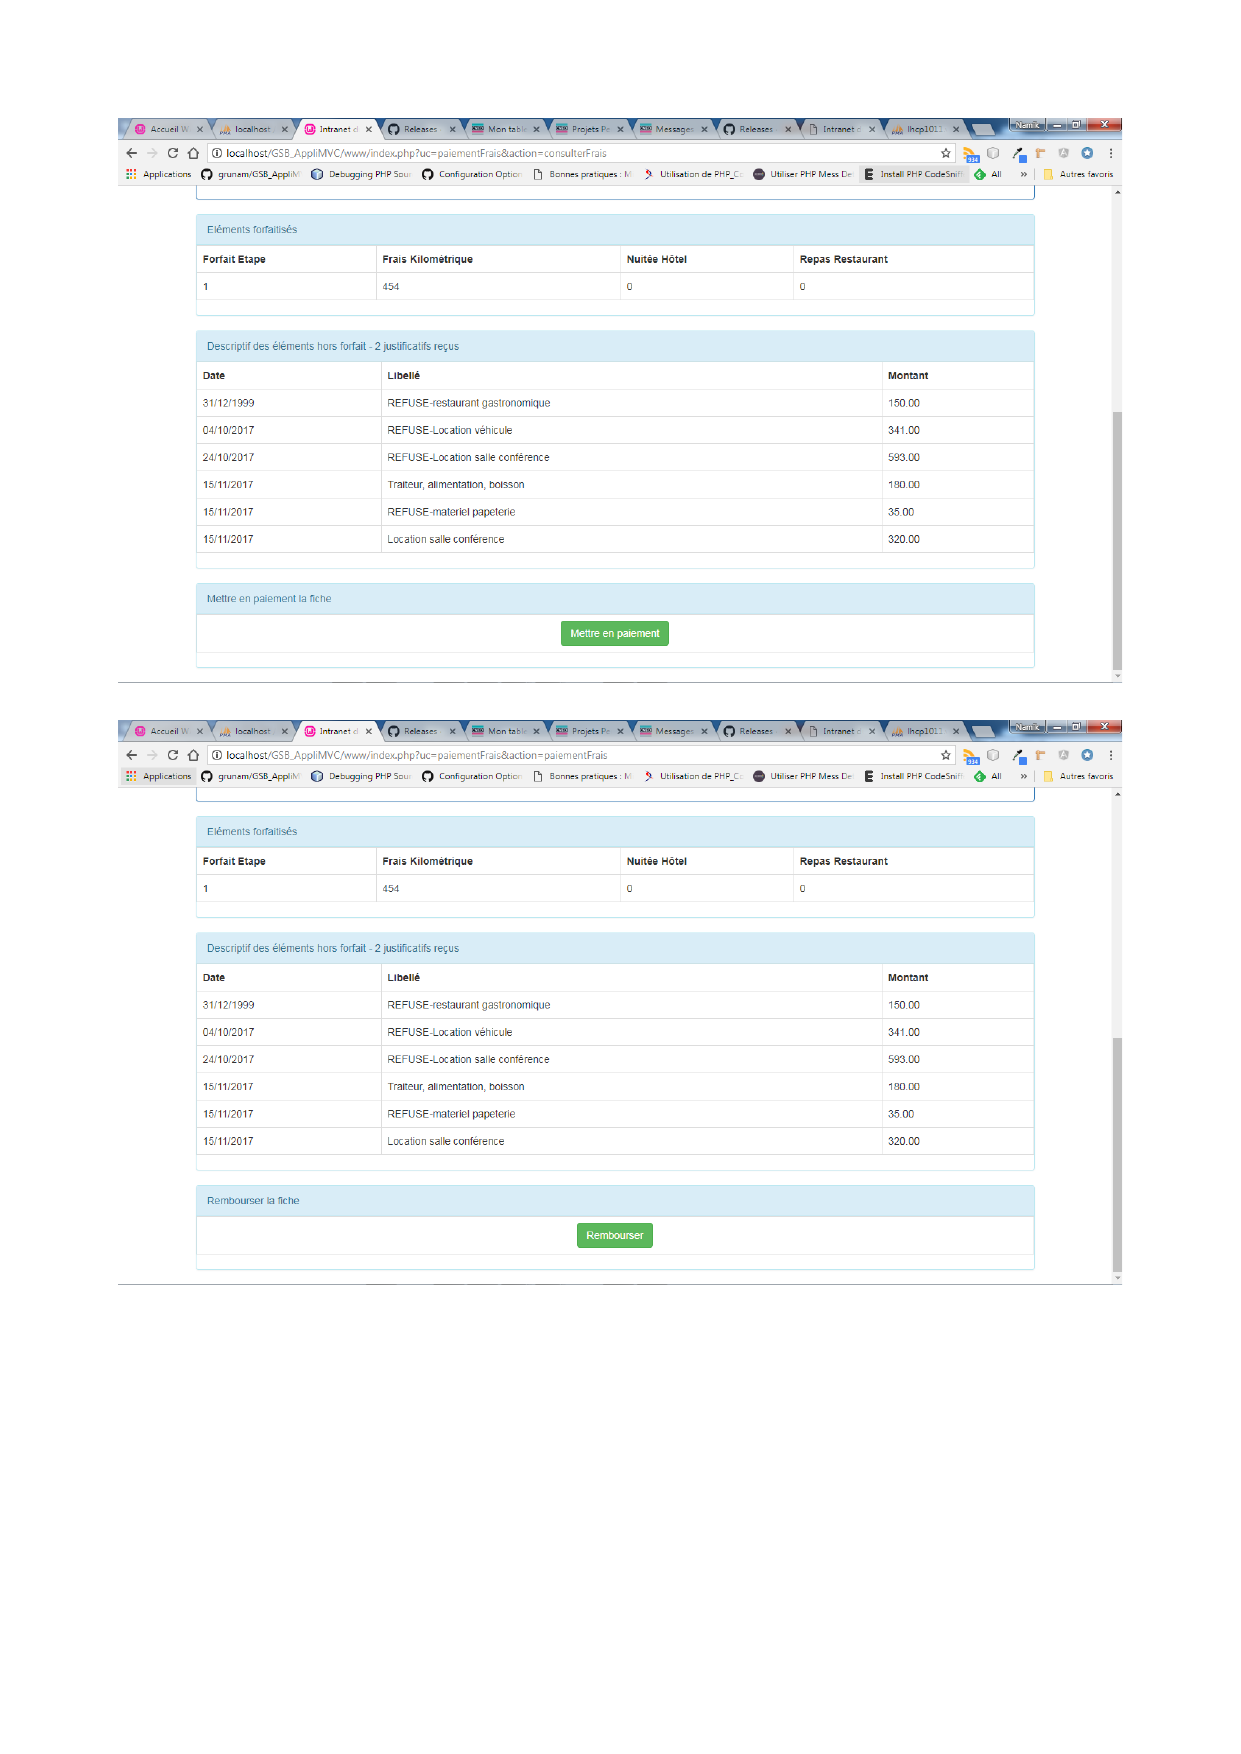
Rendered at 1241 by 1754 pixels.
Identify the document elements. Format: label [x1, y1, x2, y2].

picture [118, 720, 1123, 1285]
picture [118, 118, 1123, 683]
